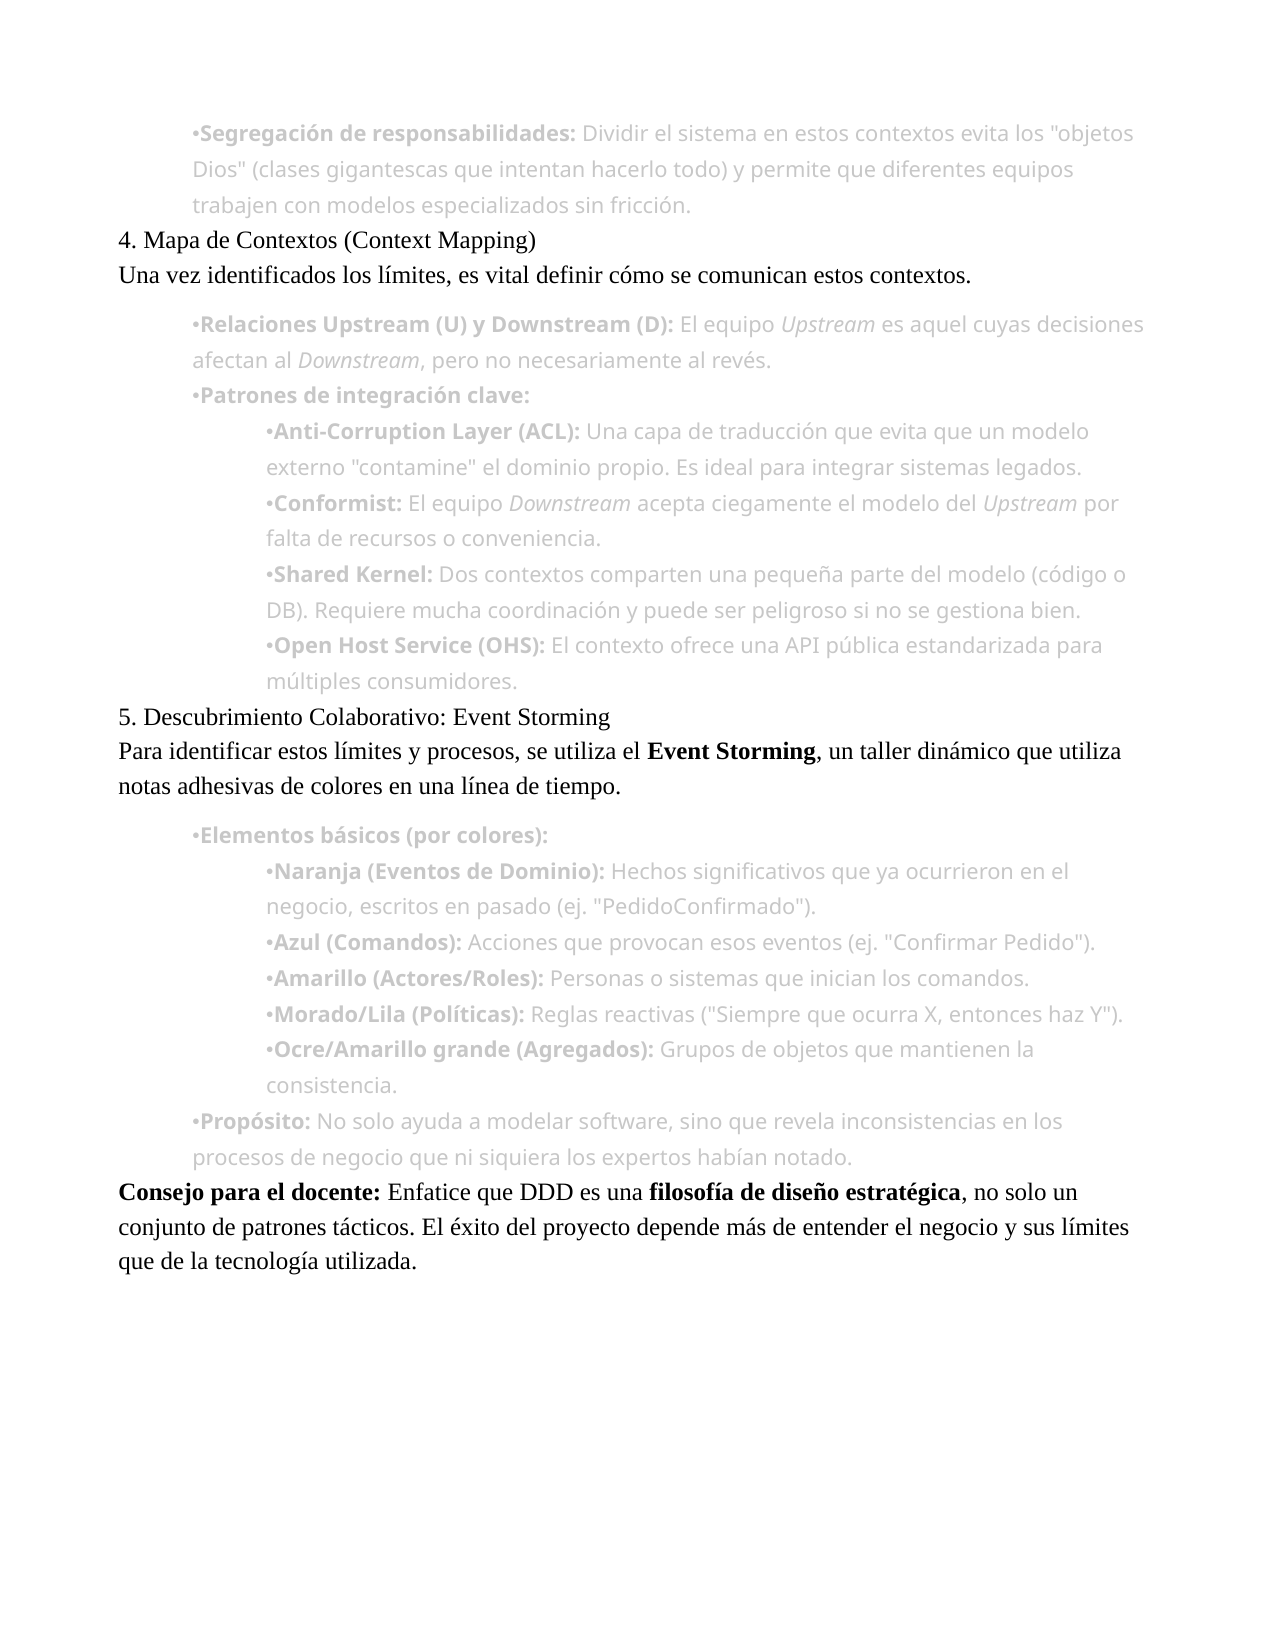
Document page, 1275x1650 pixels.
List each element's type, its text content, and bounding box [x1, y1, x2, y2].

list Naranja (Eventos de Dominio): Hechos significativos que ya ocurrieron en el negocio, escritos en pasado (ej. "PedidoConfirmado"). [118, 856, 1157, 921]
text 5. Descubrimiento Colaborativo: Event Storming [118, 702, 1157, 731]
text Una vez identificados los límites, es vital definir cómo se comunican estos contextos. [118, 260, 1157, 288]
list Conformist: El equipo Downstream acepta ciegamente el modelo del Upstream por falta de recursos o conveniencia. [118, 487, 1157, 553]
list Relaciones Upstream (U) y Downstream (D): El equipo Upstream es aquel cuyas decisiones afectan al Downstream, pero no necesariamente al revés. [118, 309, 1157, 374]
list Ocre/Amarillo grande (Agregados): Grupos de objetos que mantienen la consistencia. [118, 1034, 1157, 1100]
list Open Host Service (OHS): El contexto ofrece una API pública estandarizada para múltiples consumidores. [118, 630, 1157, 696]
list Anti-Corruption Layer (ACL): Una capa de traducción que evita que un modelo externo "contamine" el dominio propio. Es ideal para integrar sistemas legados. [118, 416, 1157, 482]
text Para identificar estos límites y procesos, se utiliza el Event Storming, un taller dinámico que utiliza notas adhesivas de colores en una línea de tiempo. [118, 736, 1157, 799]
list Segregación de responsabilidades: Dividir el sistema en estos contextos evita los "objetos Dios" (clases gigantescas que intentan hacerlo todo) y permite que diferentes equipos trabajen con modelos especializados sin fricción. [118, 118, 1157, 219]
list Morado/Lila (Políticas): Reglas reactivas ("Siempre que ocurra X, entonces haz Y"). [118, 998, 1157, 1028]
list Amarillo (Actores/Roles): Personas o sistemas que inician los comandos. [118, 963, 1157, 993]
list Azul (Comandos): Acciones que provocan esos eventos (ej. "Confirmar Pedido"). [118, 927, 1157, 957]
list Shared Kernel: Dos contextos comparten una pequeña parte del modelo (código o DB). Requiere mucha coordinación y puede ser peligroso si no se gestiona bien. [118, 559, 1157, 624]
text Consejo para el docente: Enfatice que DDD es una filosofía de diseño estratégica, no solo un conjunto de patrones tácticos. El éxito del proyecto depende más de entender el negocio y sus límites que de la tecnología utilizada. [118, 1177, 1157, 1275]
list Elementos básicos (por colores): [118, 820, 1157, 850]
list Propósito: No solo ayuda a modelar software, sino que revela inconsistencias en los procesos de negocio que ni siquiera los expertos habían notado. [118, 1106, 1157, 1171]
list Patrones de integración clave: [118, 380, 1157, 410]
text 4. Mapa de Contextos (Context Mapping) [118, 225, 1157, 254]
